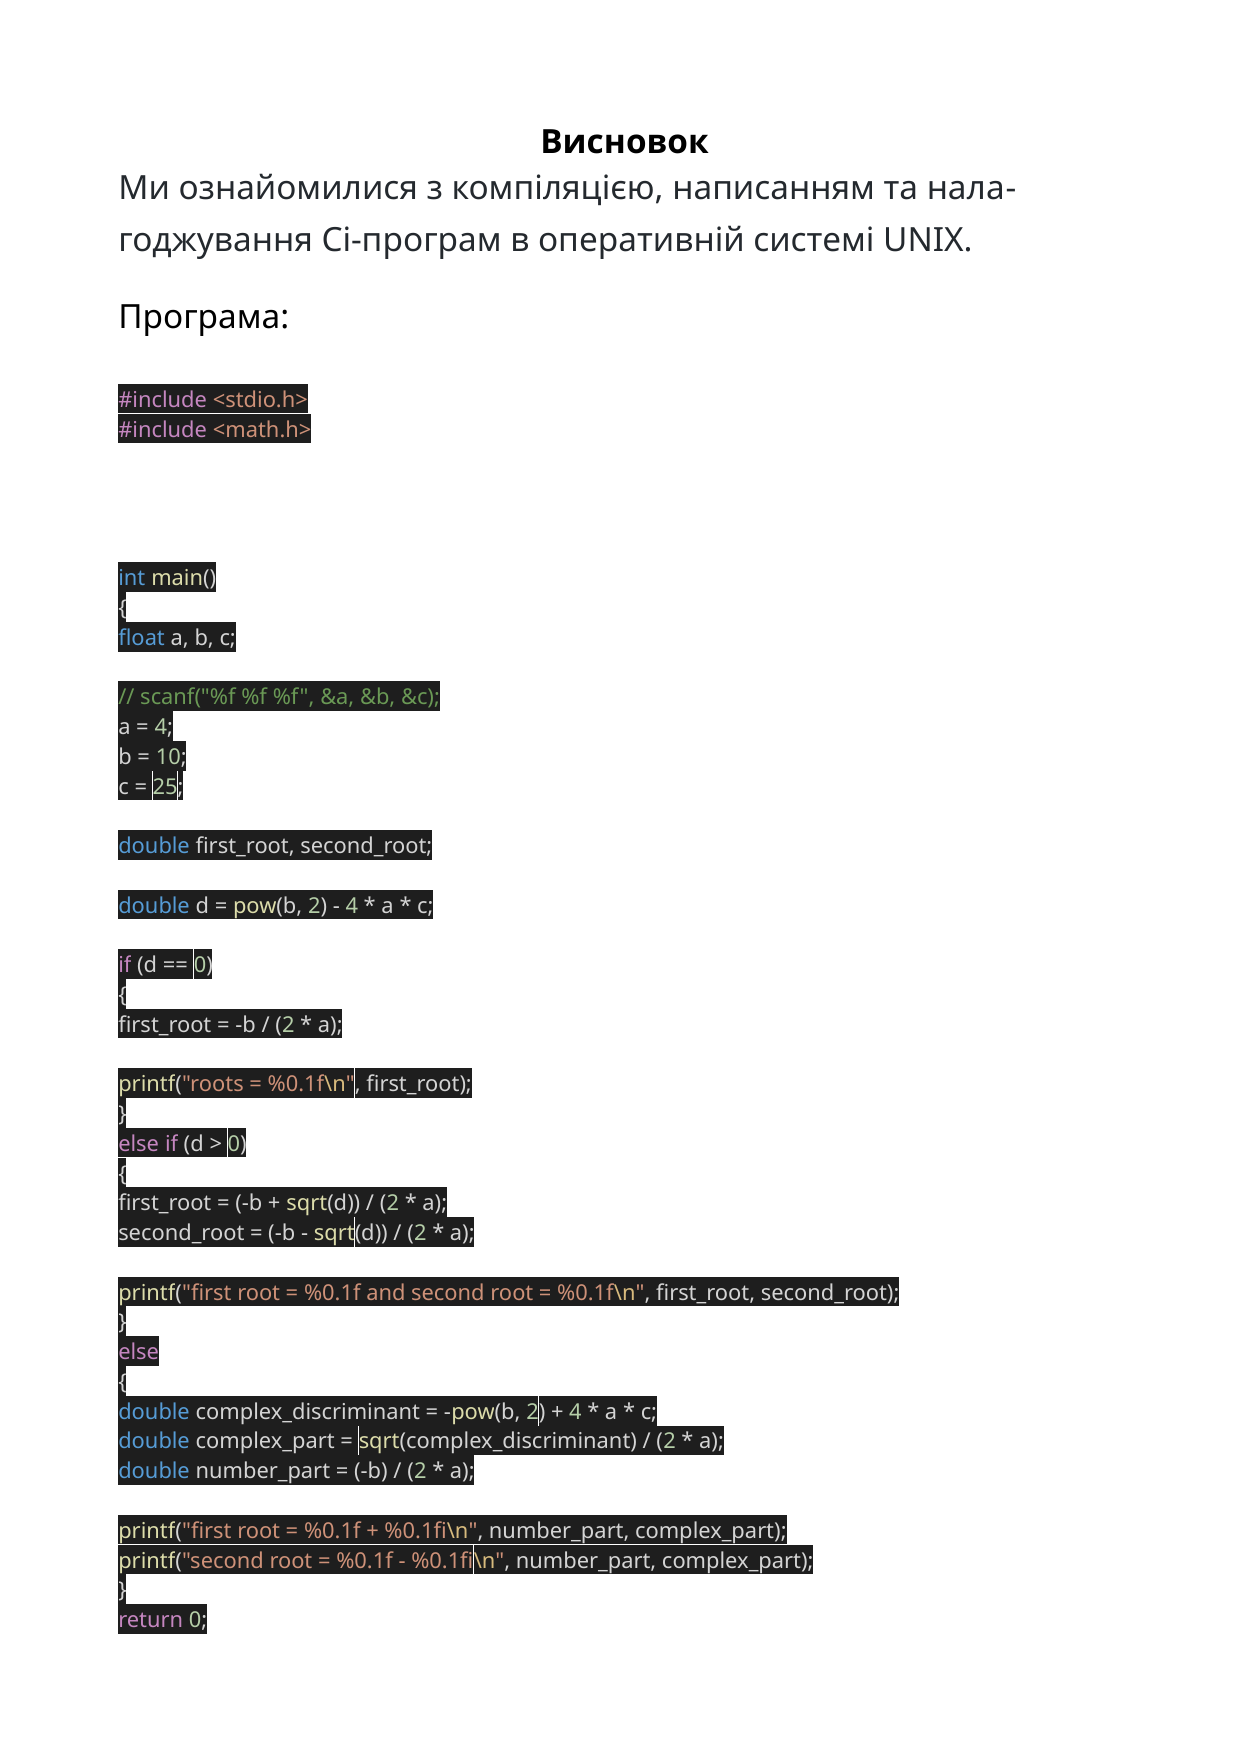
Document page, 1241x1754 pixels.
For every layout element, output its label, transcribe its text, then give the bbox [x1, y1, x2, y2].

text b = 10; [118, 741, 1122, 771]
text c = 25; [118, 771, 1122, 800]
text #include <math.h> [118, 413, 1122, 443]
text second_root = (-b - sqrt(d)) / (2 * a); [118, 1217, 1122, 1247]
text { [118, 592, 1122, 622]
text float a, b, c; [118, 622, 1122, 652]
text double d = pow(b, 2) - 4 * a * c; [118, 889, 1122, 919]
text { [118, 1366, 1122, 1396]
text first_root = -b / (2 * a); [118, 1009, 1122, 1038]
text } [118, 1574, 1122, 1604]
text double complex_part = sqrt(complex_discriminant) / (2 * a); [118, 1426, 1122, 1455]
text { [118, 1157, 1122, 1187]
text { [118, 979, 1122, 1009]
text else if (d > 0) [118, 1128, 1122, 1157]
text double complex_discriminant = -pow(b, 2) + 4 * a * c; [118, 1396, 1122, 1426]
text Ми ознайомилися з компіляцією, написанням та нала­годжування Сі-програм в оперативній системі UNIX. [118, 163, 1122, 261]
text double number_part = (-b) / (2 * a); [118, 1455, 1122, 1485]
text } [118, 1098, 1122, 1128]
text if (d == 0) [118, 949, 1122, 979]
text Програма: [118, 293, 1122, 338]
text printf("first root = %0.1f and second root = %0.1f\n", first_root, second_root); [118, 1277, 1122, 1306]
text #include <stdio.h> [118, 384, 1122, 413]
text // scanf("%f %f %f", &a, &b, &c); [118, 681, 1122, 711]
text printf("second root = %0.1f - %0.1fi\n", number_part, complex_part); [118, 1544, 1122, 1574]
text printf("first root = %0.1f + %0.1fi\n", number_part, complex_part); [118, 1515, 1122, 1544]
text printf("roots = %0.1f\n", first_root); [118, 1068, 1122, 1098]
text } [118, 1306, 1122, 1336]
text first_root = (-b + sqrt(d)) / (2 * a); [118, 1187, 1122, 1217]
text int main() [118, 562, 1122, 592]
text Висновок [118, 118, 1122, 163]
text double first_root, second_root; [118, 830, 1122, 860]
text a = 4; [118, 711, 1122, 741]
text else [118, 1336, 1122, 1366]
text return 0; [118, 1604, 1122, 1634]
